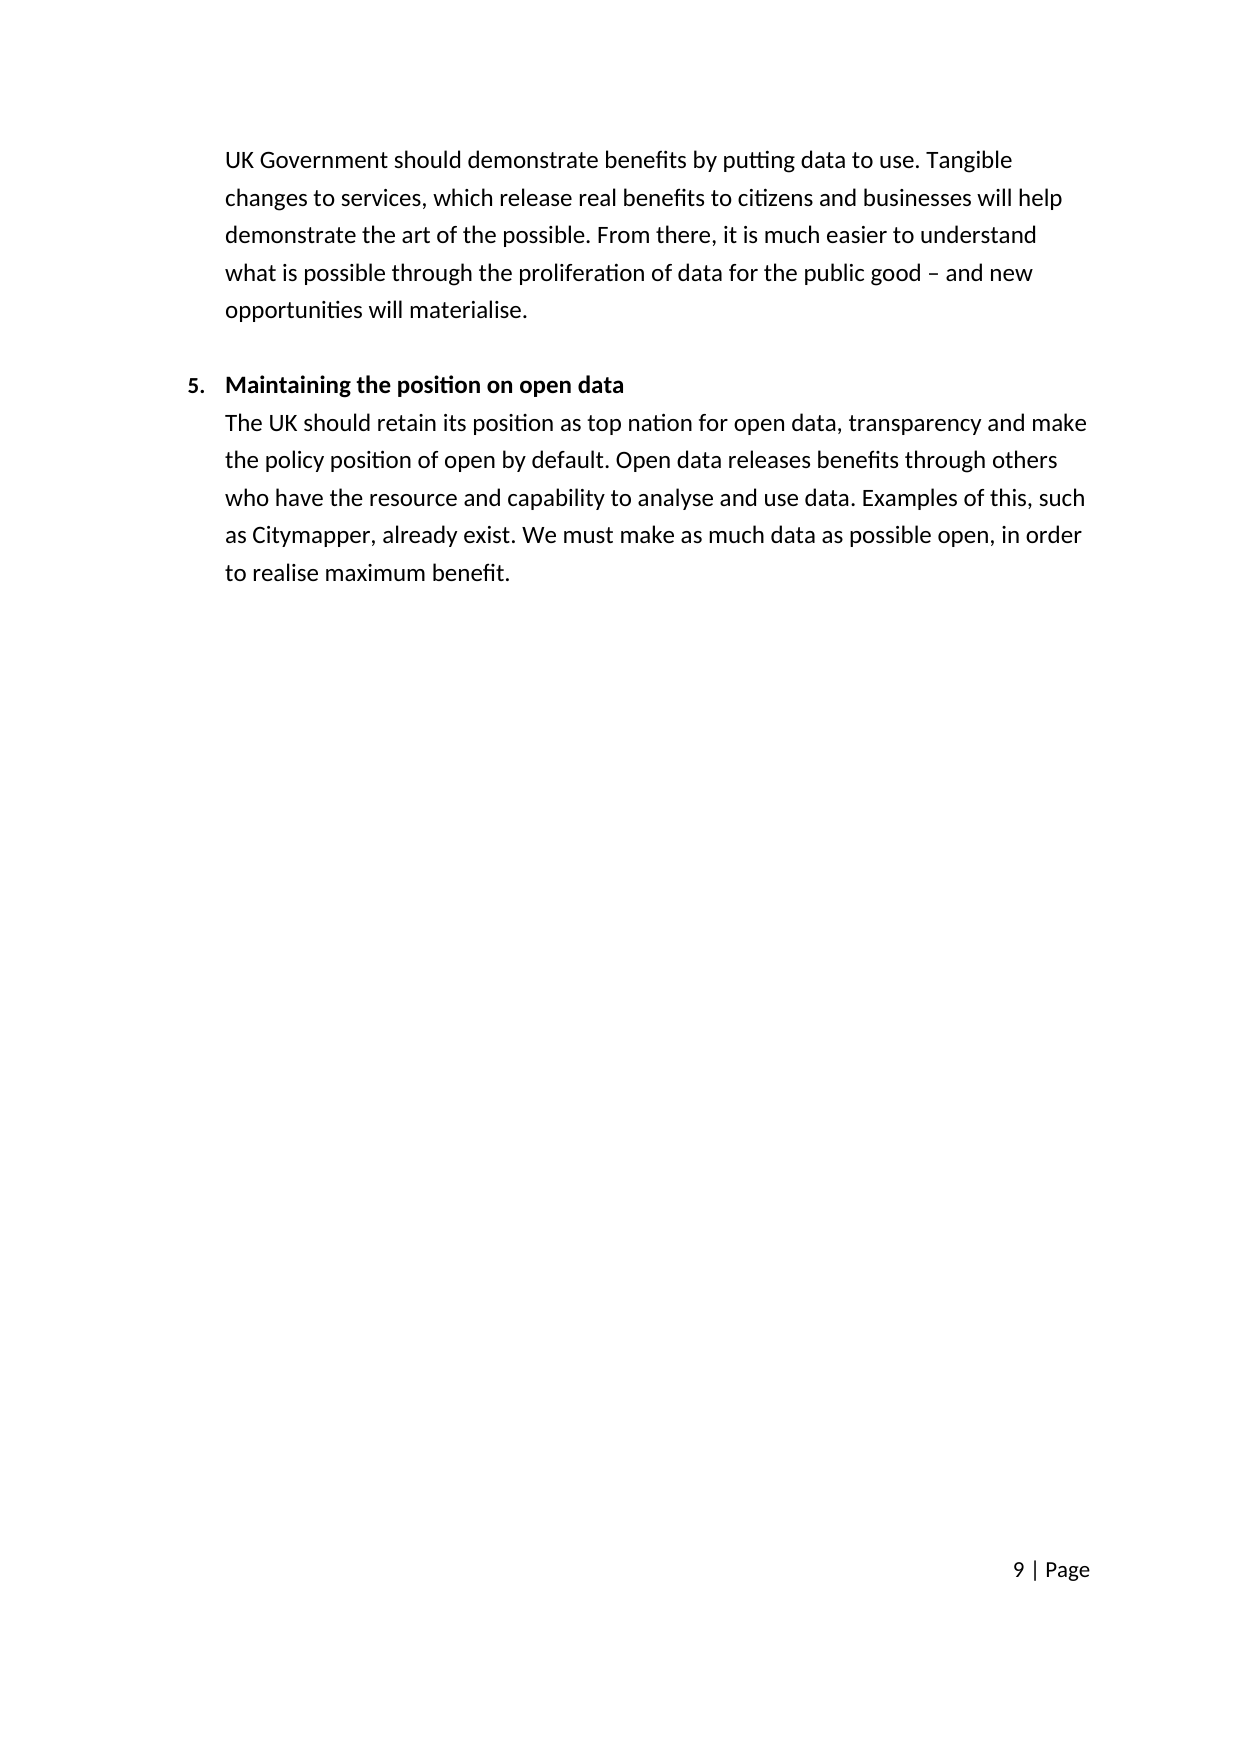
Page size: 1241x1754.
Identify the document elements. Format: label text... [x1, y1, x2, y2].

text The UK should retain its position as top nation for open data, transparency and make the policy position of open by default. Open data releases benefits through others who have the resource and capability to analyse and use data. Examples of this, such as Citymapper, already exist. We must make as much data as possible open, in order to realise maximum benefit. [225, 412, 1090, 587]
list Maintaining the position on open data [187, 375, 1090, 400]
text UK Government should demonstrate benefits by putting data to use. Tangible changes to services, which release real benefits to citizens and businesses will help demonstrate the art of the possible. From there, it is much easier to understand what is possible through the proliferation of data for the public good – and new opportunities will materialise. [225, 150, 1090, 325]
